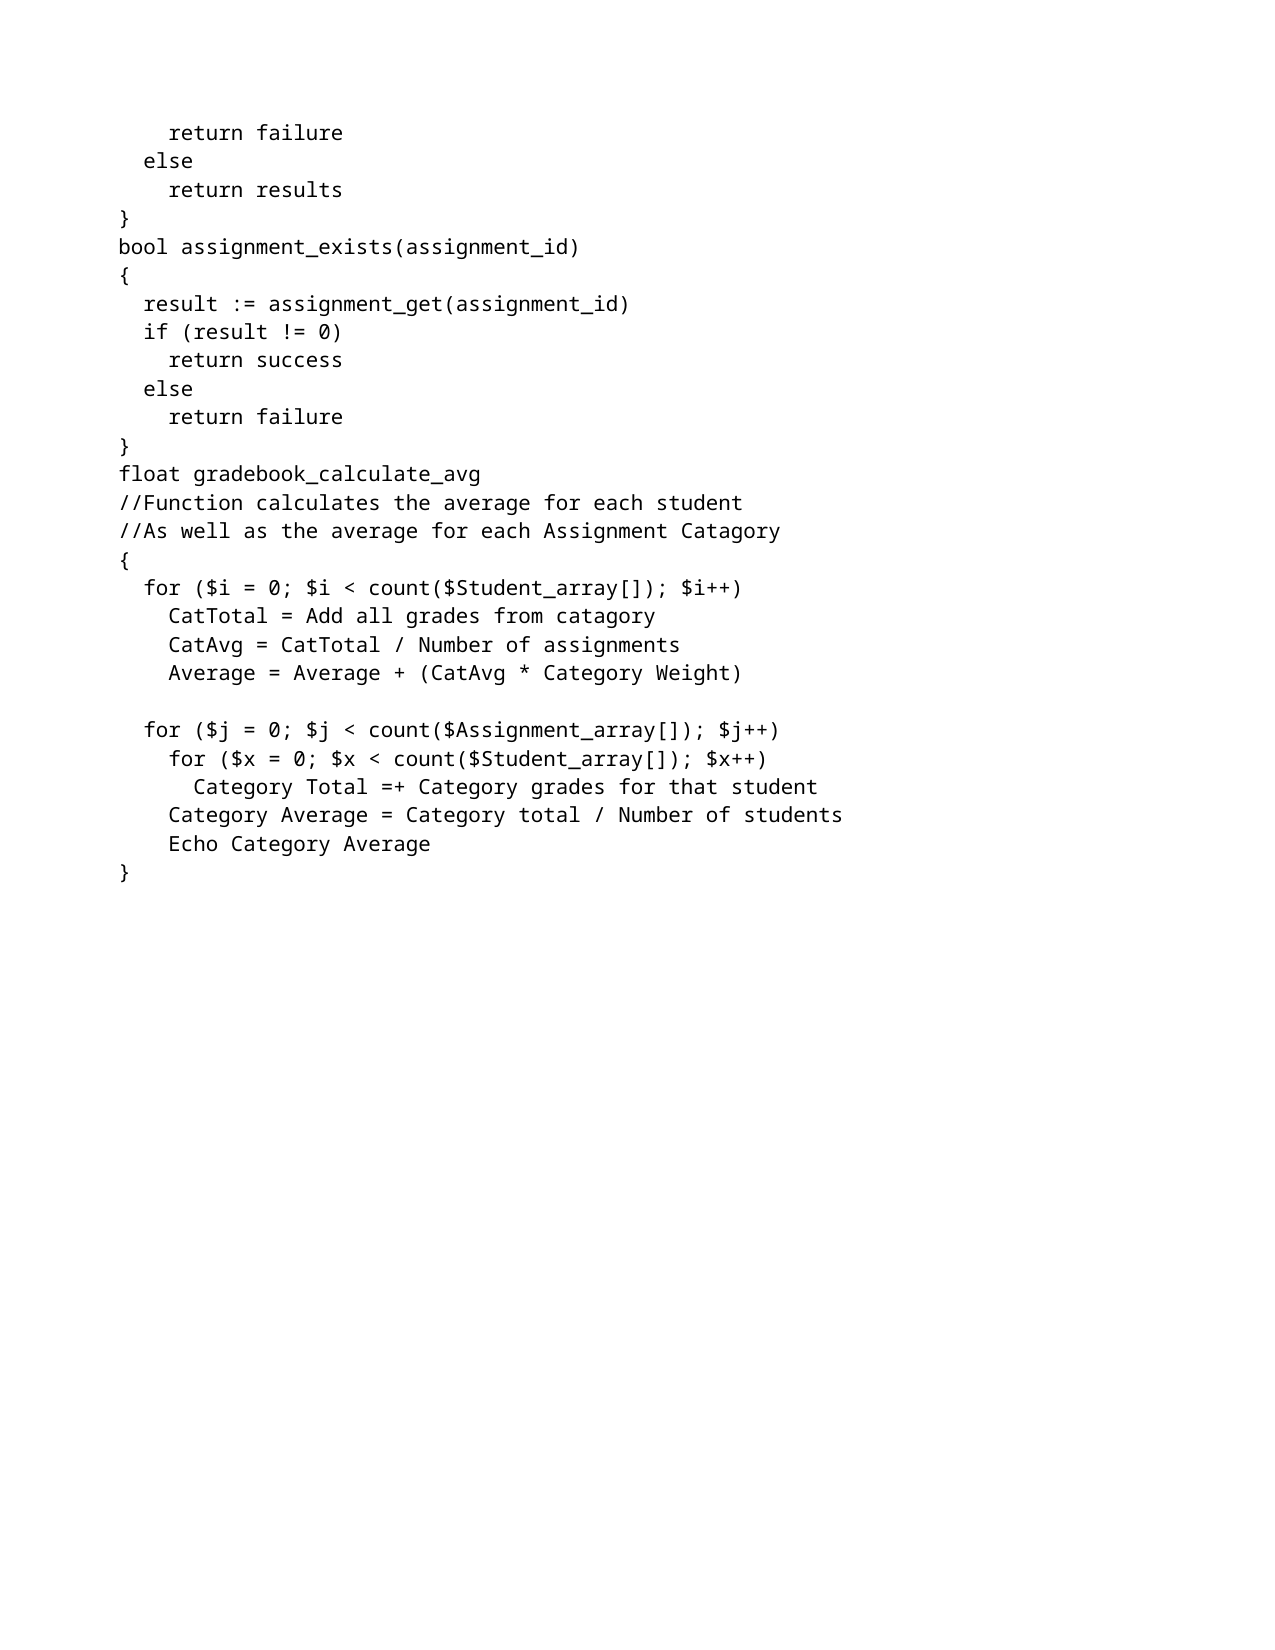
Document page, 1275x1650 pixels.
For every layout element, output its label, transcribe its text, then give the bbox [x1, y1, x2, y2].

text return failure [118, 402, 1157, 431]
text CatAvg = CatTotal / Number of assignments [118, 630, 1157, 658]
text return results [118, 175, 1157, 203]
text //As well as the average for each Assignment Catagory [118, 516, 1157, 545]
text Echo Category Average [118, 829, 1157, 857]
text Category Total =+ Category grades for that student [118, 772, 1157, 801]
text Average = Average + (CatAvg * Category Weight) [118, 658, 1157, 687]
text } [118, 431, 1157, 459]
text return failure [118, 118, 1157, 147]
text float gradebook_calculate_avg [118, 459, 1157, 488]
text else [118, 374, 1157, 402]
text for ($j = 0; $j < count($Assignment_array[]); $j++) [118, 715, 1157, 744]
text Category Average = Category total / Number of students [118, 801, 1157, 829]
text } [118, 857, 1157, 886]
text result := assignment_get(assignment_id) [118, 289, 1157, 317]
text } [118, 203, 1157, 232]
text { [118, 260, 1157, 289]
text for ($x = 0; $x < count($Student_array[]); $x++) [118, 744, 1157, 772]
text return success [118, 346, 1157, 374]
text //Function calculates the average for each student [118, 488, 1157, 516]
text bool assignment_exists(assignment_id) [118, 232, 1157, 260]
text else [118, 147, 1157, 175]
text CatTotal = Add all grades from catagory [118, 602, 1157, 630]
text for ($i = 0; $i < count($Student_array[]); $i++) [118, 573, 1157, 602]
text { [118, 545, 1157, 573]
text if (result != 0) [118, 317, 1157, 346]
